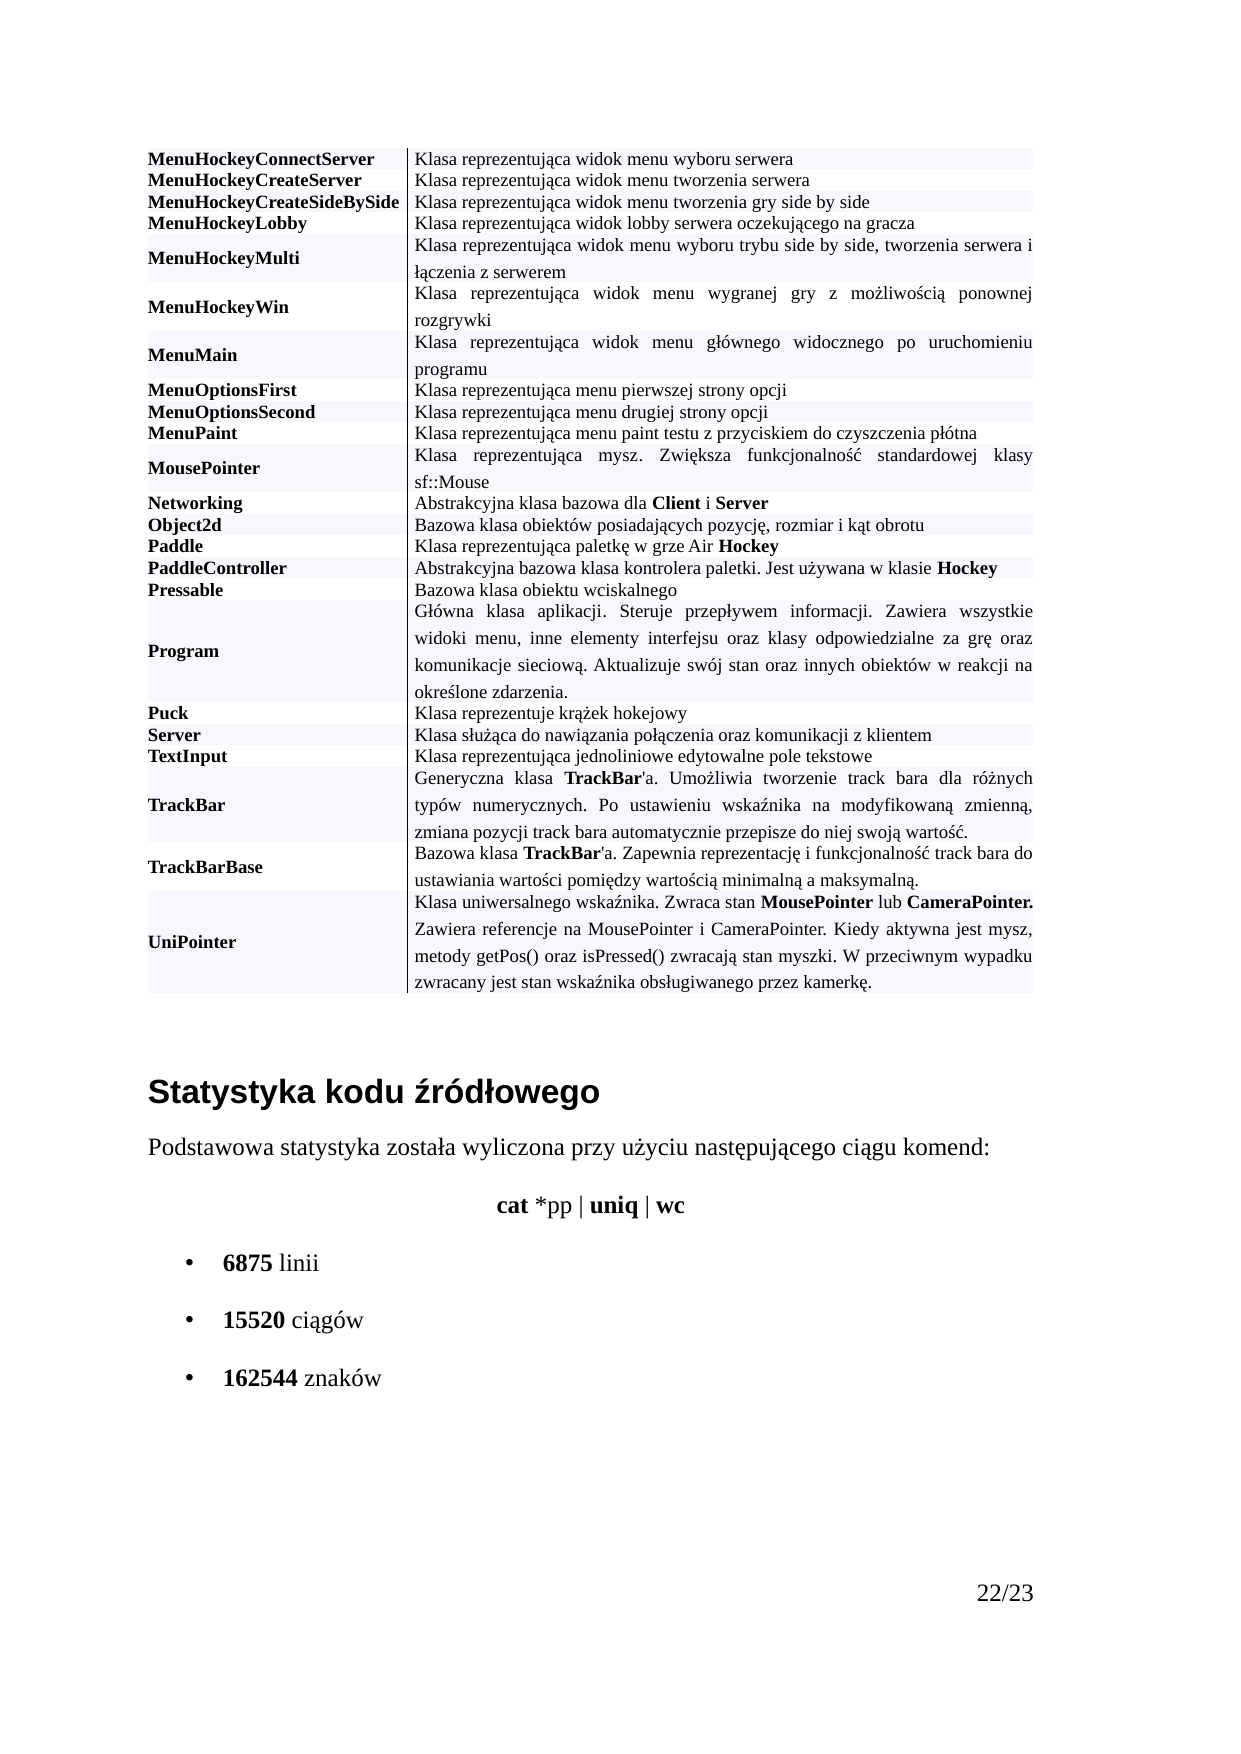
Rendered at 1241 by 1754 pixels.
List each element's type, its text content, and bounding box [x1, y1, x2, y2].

table_cell MenuOptionsSecond [148, 401, 407, 422]
table_cell Server [148, 724, 407, 745]
list 15520 ciągów [185, 1305, 1033, 1334]
text cat *pp | uniq | wc [148, 1190, 1033, 1219]
table_cell Klasa reprezentująca menu pierwszej strony opcji [408, 379, 1033, 401]
table_cell Abstrakcyjna bazowa klasa kontrolera paletki. Jest używana w klasie Hockey [408, 557, 1033, 578]
table_cell Puck [148, 702, 407, 724]
table_cell MenuHockeyWin [148, 282, 407, 331]
table_cell Klasa reprezentująca widok menu wyboru trybu side by side, tworzenia serwera i łączenia z serwerem [408, 234, 1033, 282]
text Podstawowa statystyka została wyliczona przy użyciu następującego ciągu komend: [148, 1132, 1033, 1161]
table_cell Abstrakcyjna klasa bazowa dla Client i Server [408, 492, 1033, 514]
table_cell MenuHockeyCreateServer [148, 169, 407, 191]
table_cell Object2d [148, 514, 407, 535]
table_cell MenuPaint [148, 422, 407, 444]
table_cell Networking [148, 492, 407, 514]
table_cell MousePointer [148, 444, 407, 492]
list 6875 linii [185, 1248, 1033, 1276]
table_cell Klasa reprezentująca menu paint testu z przyciskiem do czyszczenia płótna [408, 422, 1033, 444]
table_cell Klasa reprezentująca paletkę w grze Air Hockey [408, 535, 1033, 557]
table_cell TrackBar [148, 767, 407, 842]
table_cell Klasa reprezentująca widok lobby serwera oczekującego na gracza [408, 212, 1033, 234]
table_cell TrackBarBase [148, 842, 407, 891]
table_cell Bazowa klasa obiektów posiadających pozycję, rozmiar i kąt obrotu [408, 514, 1033, 535]
table_cell Klasa reprezentująca jednoliniowe edytowalne pole tekstowe [408, 745, 1033, 767]
table_cell Paddle [148, 535, 407, 557]
table_cell Bazowa klasa TrackBar'a. Zapewnia reprezentację i funkcjonalność track bara do ustawiania wartości pomiędzy wartością minimalną a maksymalną. [408, 842, 1033, 891]
table_cell TextInput [148, 745, 407, 767]
table_cell Klasa reprezentująca menu drugiej strony opcji [408, 401, 1033, 422]
table_cell PaddleController [148, 557, 407, 578]
table_cell Pressable [148, 579, 407, 600]
table_cell Klasa uniwersalnego wskaźnika. Zwraca stan MousePointer lub CameraPointer. Zawiera referencje na MousePointer i CameraPointer. Kiedy aktywna jest mysz, metody getPos() oraz isPressed() zwracają stan myszki. W przeciwnym wypadku zwracany jest stan wskaźnika obsługiwanego przez kamerkę. [408, 891, 1033, 993]
table_cell Główna klasa aplikacji. Steruje przepływem informacji. Zawiera wszystkie widoki menu, inne elementy interfejsu oraz klasy odpowiedzialne za grę oraz komunikacje sieciową. Aktualizuje swój stan oraz innych obiektów w reakcji na określone zdarzenia. [408, 600, 1033, 702]
table_cell Program [148, 600, 407, 702]
table_cell Klasa reprezentująca widok menu tworzenia gry side by side [408, 191, 1033, 212]
table_cell Klasa reprezentująca mysz. Zwiększa funkcjonalność standardowej klasy sf::Mouse [408, 444, 1033, 492]
table_cell Generyczna klasa TrackBar'a. Umożliwia tworzenie track bara dla różnych typów numerycznych. Po ustawieniu wskaźnika na modyfikowaną zmienną, zmiana pozycji track bara automatycznie przepisze do niej swoją wartość. [408, 767, 1033, 842]
table_cell Klasa reprezentująca widok menu tworzenia serwera [408, 169, 1033, 191]
subtitle Statystyka kodu źródłowego [148, 1071, 1033, 1110]
table_cell Klasa reprezentująca widok menu głównego widocznego po uruchomieniu programu [408, 331, 1033, 379]
table_cell Klasa reprezentuje krążek hokejowy [408, 702, 1033, 724]
table_cell MenuHockeyMulti [148, 234, 407, 282]
table_cell MenuOptionsFirst [148, 379, 407, 401]
table_cell UniPointer [148, 891, 407, 993]
table_cell Klasa reprezentująca widok menu wygranej gry z możliwością ponownej rozgrywki [408, 282, 1033, 331]
list 162544 znaków [185, 1363, 1033, 1392]
table_cell MenuHockeyLobby [148, 212, 407, 234]
table_cell Klasa służąca do nawiązania połączenia oraz komunikacji z klientem [408, 724, 1033, 745]
table_cell MenuHockeyConnectServer [148, 148, 407, 169]
table_cell Bazowa klasa obiektu wciskalnego [408, 579, 1033, 600]
table_cell Klasa reprezentująca widok menu wyboru serwera [408, 148, 1033, 169]
table_cell MenuMain [148, 331, 407, 379]
table_cell MenuHockeyCreateSideBySide [148, 191, 407, 212]
